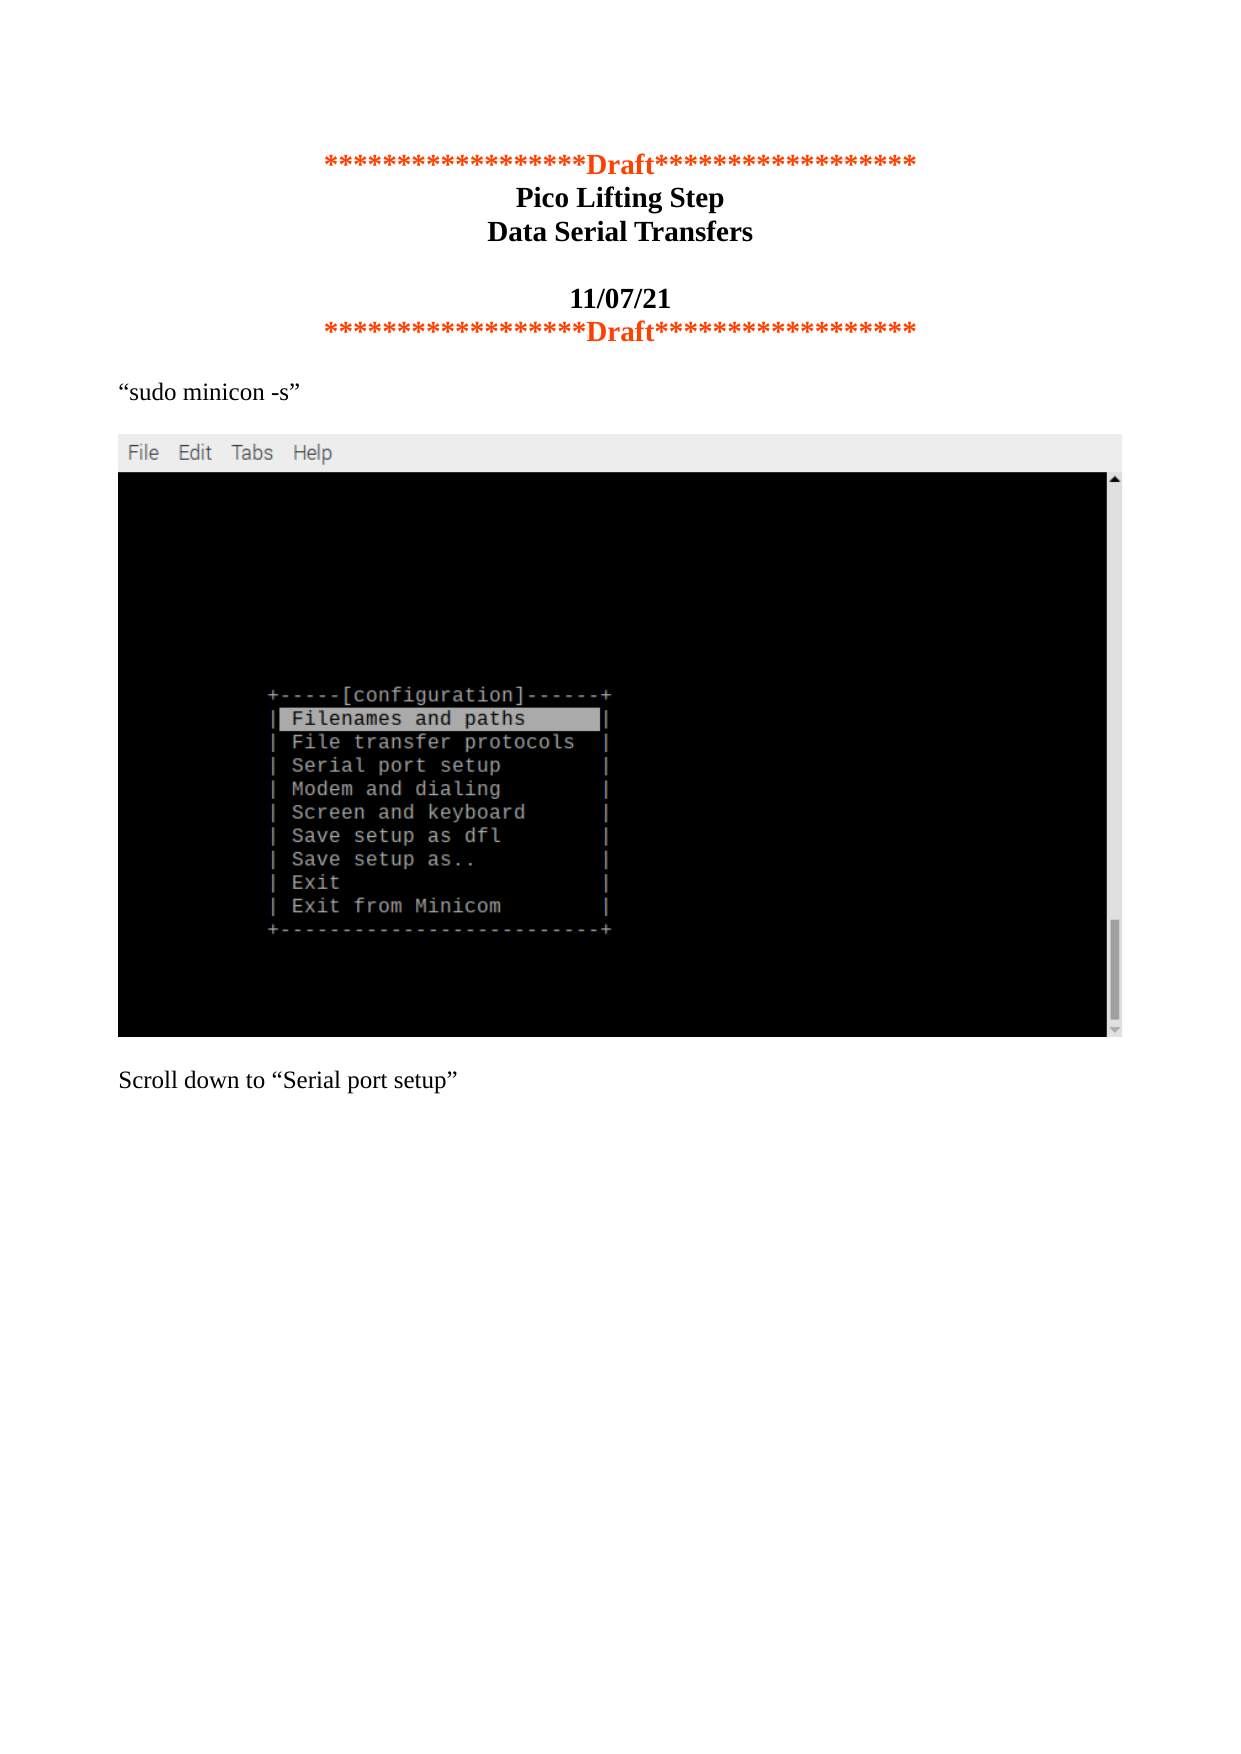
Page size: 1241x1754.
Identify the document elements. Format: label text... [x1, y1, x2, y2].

picture [118, 434, 1123, 1037]
text Data Serial Transfers [118, 214, 1122, 247]
text ******************Draft****************** [118, 147, 1122, 180]
text ******************Draft****************** [118, 314, 1122, 348]
text 11/07/21 [118, 281, 1122, 314]
text Pico Lifting Step [118, 180, 1122, 214]
text Scroll down to “Serial port setup” [118, 1065, 1122, 1094]
text “sudo minicon -s” [118, 377, 1122, 406]
